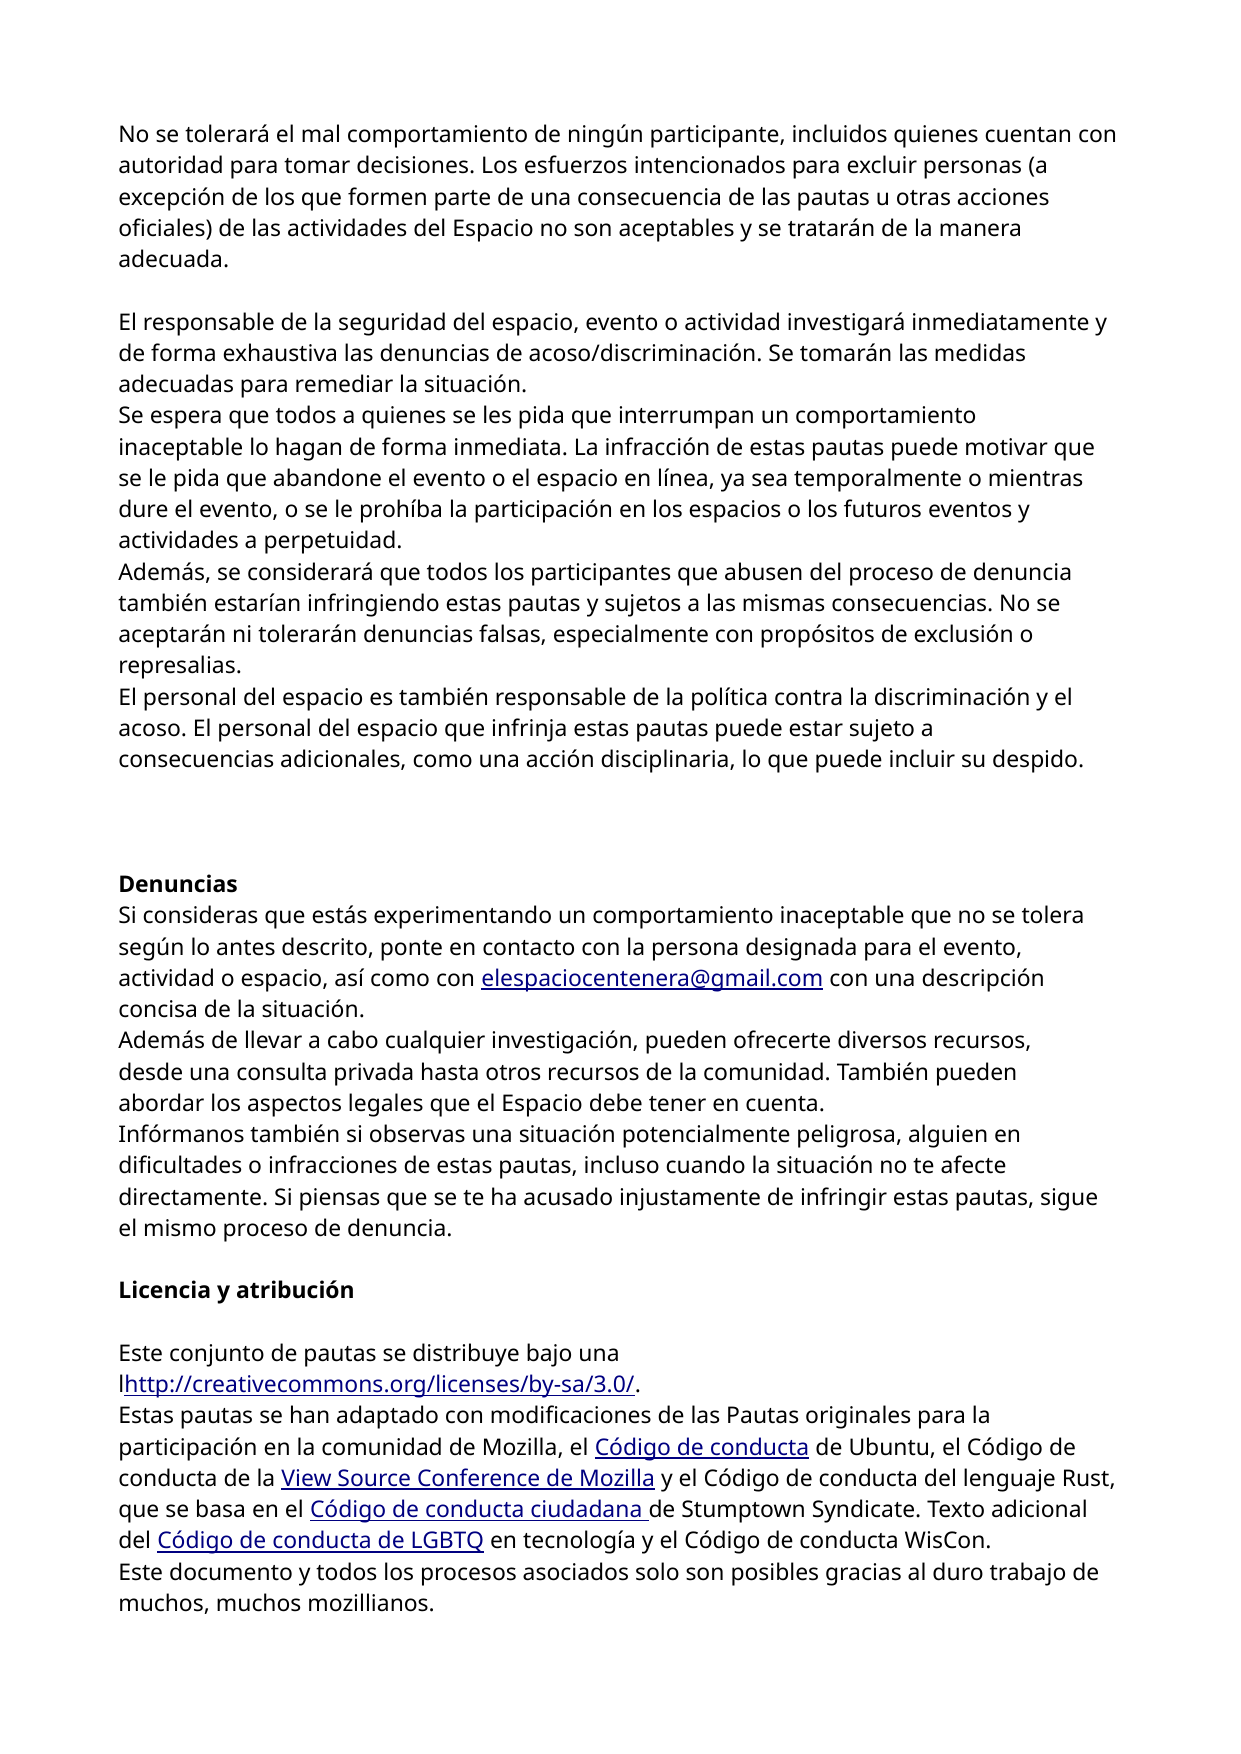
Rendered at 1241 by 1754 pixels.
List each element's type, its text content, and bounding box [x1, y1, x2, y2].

text dificultades o infracciones de estas pautas, incluso cuando la situación no te afecte [118, 1149, 1122, 1181]
text Infórmanos también si observas una situación potencialmente peligrosa, alguien en [118, 1118, 1122, 1149]
text desde una consulta privada hasta otros recursos de la comunidad. También pueden [118, 1056, 1122, 1087]
text El personal del espacio es también responsable de la política contra la discriminación y el acoso. El personal del espacio que infrinja estas pautas puede estar sujeto a [118, 681, 1122, 743]
text Si consideras que estás experimentando un comportamiento inaceptable que no se tolera según lo antes descrito, ponte en contacto con la persona designada para el evento, actividad o espacio, así como con elespaciocentenera@gmail.com con una descripción concisa de la situación. [118, 899, 1122, 1024]
text consecuencias adicionales, como una acción disciplinaria, lo que puede incluir su despido. [118, 743, 1122, 774]
text No se tolerará el mal comportamiento de ningún participante, incluidos quienes cuentan con autoridad para tomar decisiones. Los esfuerzos intencionados para excluir personas (a excepción de los que formen parte de una consecuencia de las pautas u otras acciones oficiales) de las actividades del Espacio no son aceptables y se tratarán de la manera adecuada. [118, 118, 1122, 274]
text directamente. Si piensas que se te ha acusado injustamente de infringir estas pautas, sigue el mismo proceso de denuncia. [118, 1181, 1122, 1243]
text Licencia y atribución [118, 1274, 1122, 1306]
text Además, se considerará que todos los participantes que abusen del proceso de denuncia también estarían infringiendo estas pautas y sujetos a las mismas consecuencias. No se aceptarán ni tolerarán denuncias falsas, especialmente con propósitos de exclusión o represalias. [118, 556, 1122, 681]
text inaceptable lo hagan de forma inmediata. La infracción de estas pautas puede motivar que se le pida que abandone el evento o el espacio en línea, ya sea temporalmente o mientras dure el evento, o se le prohíba la participación en los espacios o los futuros eventos y actividades a perpetuidad. [118, 431, 1122, 556]
text Se espera que todos a quienes se les pida que interrumpan un comportamiento [118, 399, 1122, 431]
text Además de llevar a cabo cualquier investigación, pueden ofrecerte diversos recursos, [118, 1024, 1122, 1056]
text abordar los aspectos legales que el Espacio debe tener en cuenta. [118, 1087, 1122, 1118]
text participación en la comunidad de Mozilla, el Código de conducta de Ubuntu, el Código de conducta de la View Source Conference de Mozilla y el Código de conducta del lenguaje Rust, que se basa en el Código de conducta ciudadana de Stumptown Syndicate. Texto adicional del Código de conducta de LGBTQ en tecnología y el Código de conducta WisCon. [118, 1431, 1122, 1556]
text Estas pautas se han adaptado con modificaciones de las Pautas originales para la [118, 1399, 1122, 1431]
text Denuncias [118, 868, 1122, 899]
text El responsable de la seguridad del espacio, evento o actividad investigará inmediatamente y de forma exhaustiva las denuncias de acoso/discriminación. Se tomarán las medidas adecuadas para remediar la situación. [118, 306, 1122, 399]
text Este conjunto de pautas se distribuye bajo una lhttp://creativecommons.org/licenses/by-sa/3.0/. [118, 1337, 1122, 1399]
text Este documento y todos los procesos asociados solo son posibles gracias al duro trabajo de muchos, muchos mozillianos. [118, 1556, 1122, 1618]
